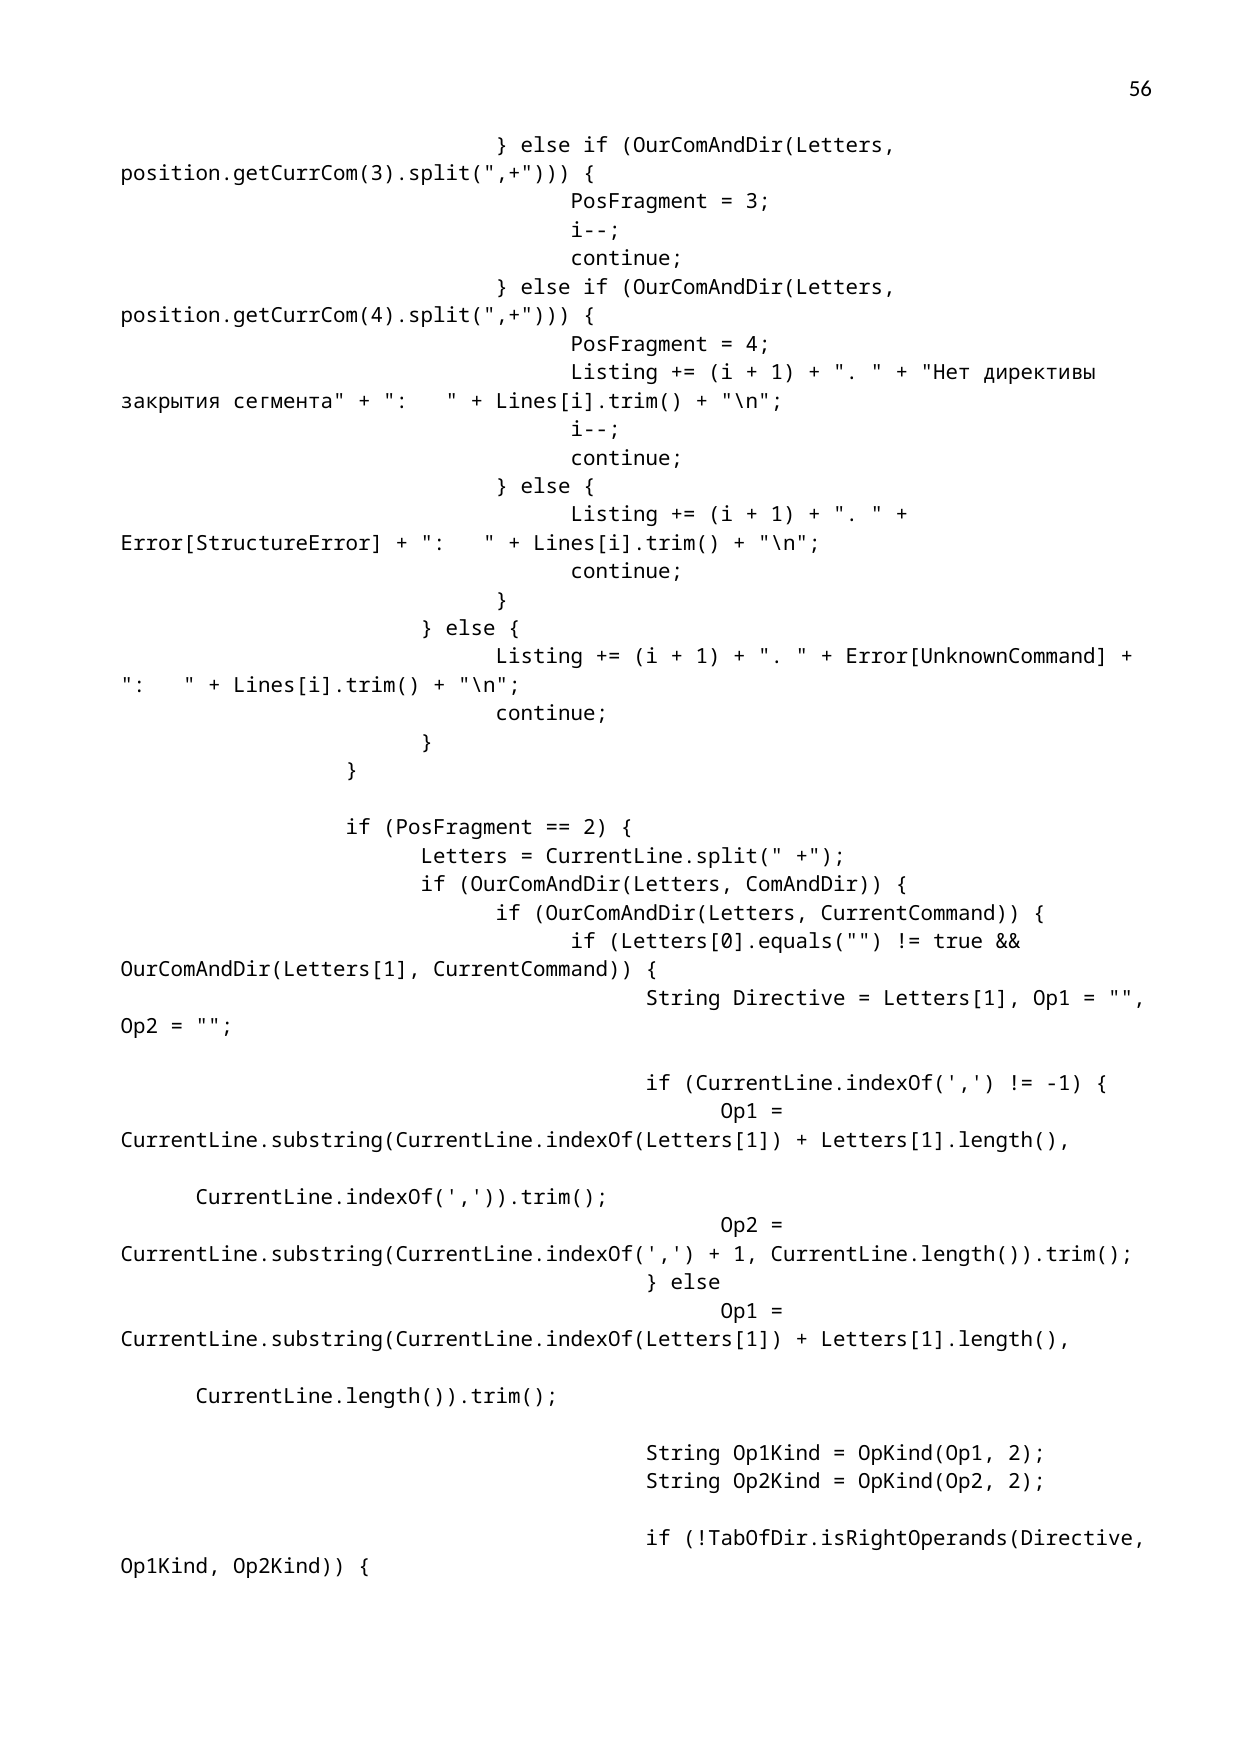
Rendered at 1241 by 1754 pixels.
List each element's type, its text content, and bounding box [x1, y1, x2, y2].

text if (Letters[0].equals("") != true && OurComAndDir(Letters[1], CurrentCommand)) { [120, 926, 1152, 983]
text Op1 = CurrentLine.substring(CurrentLine.indexOf(Letters[1]) + Letters[1].length(), [120, 1296, 1152, 1353]
text PosFragment = 4; [120, 329, 1152, 357]
text } [120, 755, 1152, 784]
text i--; [120, 215, 1152, 243]
text Op2 = CurrentLine.substring(CurrentLine.indexOf(',') + 1, CurrentLine.length()).trim(); [120, 1210, 1152, 1267]
text continue; [120, 243, 1152, 272]
text i--; [120, 414, 1152, 443]
text Listing += (i + 1) + ". " + Error[StructureError] + ": " + Lines[i].trim() + "\n"; [120, 499, 1152, 556]
text PosFragment = 3; [120, 187, 1152, 215]
text if (PosFragment == 2) { [120, 812, 1152, 841]
text } else if (OurComAndDir(Letters, position.getCurrCom(4).split(",+"))) { [120, 272, 1152, 329]
text Op1 = CurrentLine.substring(CurrentLine.indexOf(Letters[1]) + Letters[1].length(), [120, 1097, 1152, 1153]
text CurrentLine.indexOf(',')).trim(); [120, 1153, 1152, 1210]
text continue; [120, 556, 1152, 585]
text String Op1Kind = OpKind(Op1, 2); [120, 1438, 1152, 1466]
text Letters = CurrentLine.split(" +"); [120, 841, 1152, 869]
text } else [120, 1267, 1152, 1296]
text } [120, 585, 1152, 613]
text CurrentLine.length()).trim(); [120, 1353, 1152, 1409]
text } else { [120, 613, 1152, 642]
text continue; [120, 698, 1152, 727]
text } [120, 727, 1152, 755]
text String Directive = Letters[1], Op1 = "", Op2 = ""; [120, 983, 1152, 1040]
text if (!TabOfDir.isRightOperands(Directive, Op1Kind, Op2Kind)) { [120, 1523, 1152, 1580]
text if (OurComAndDir(Letters, CurrentCommand)) { [120, 898, 1152, 926]
text String Op2Kind = OpKind(Op2, 2); [120, 1466, 1152, 1495]
text } else if (OurComAndDir(Letters, position.getCurrCom(3).split(",+"))) { [120, 130, 1152, 187]
text Listing += (i + 1) + ". " + "Нет директивы закрытия сегмента" + ": " + Lines[i].trim() + "\n"; [120, 357, 1152, 414]
text } else { [120, 471, 1152, 499]
text if (OurComAndDir(Letters, ComAndDir)) { [120, 869, 1152, 898]
text Listing += (i + 1) + ". " + Error[UnknownCommand] + ": " + Lines[i].trim() + "\n"; [120, 642, 1152, 698]
text continue; [120, 443, 1152, 471]
text if (CurrentLine.indexOf(',') != -1) { [120, 1068, 1152, 1097]
